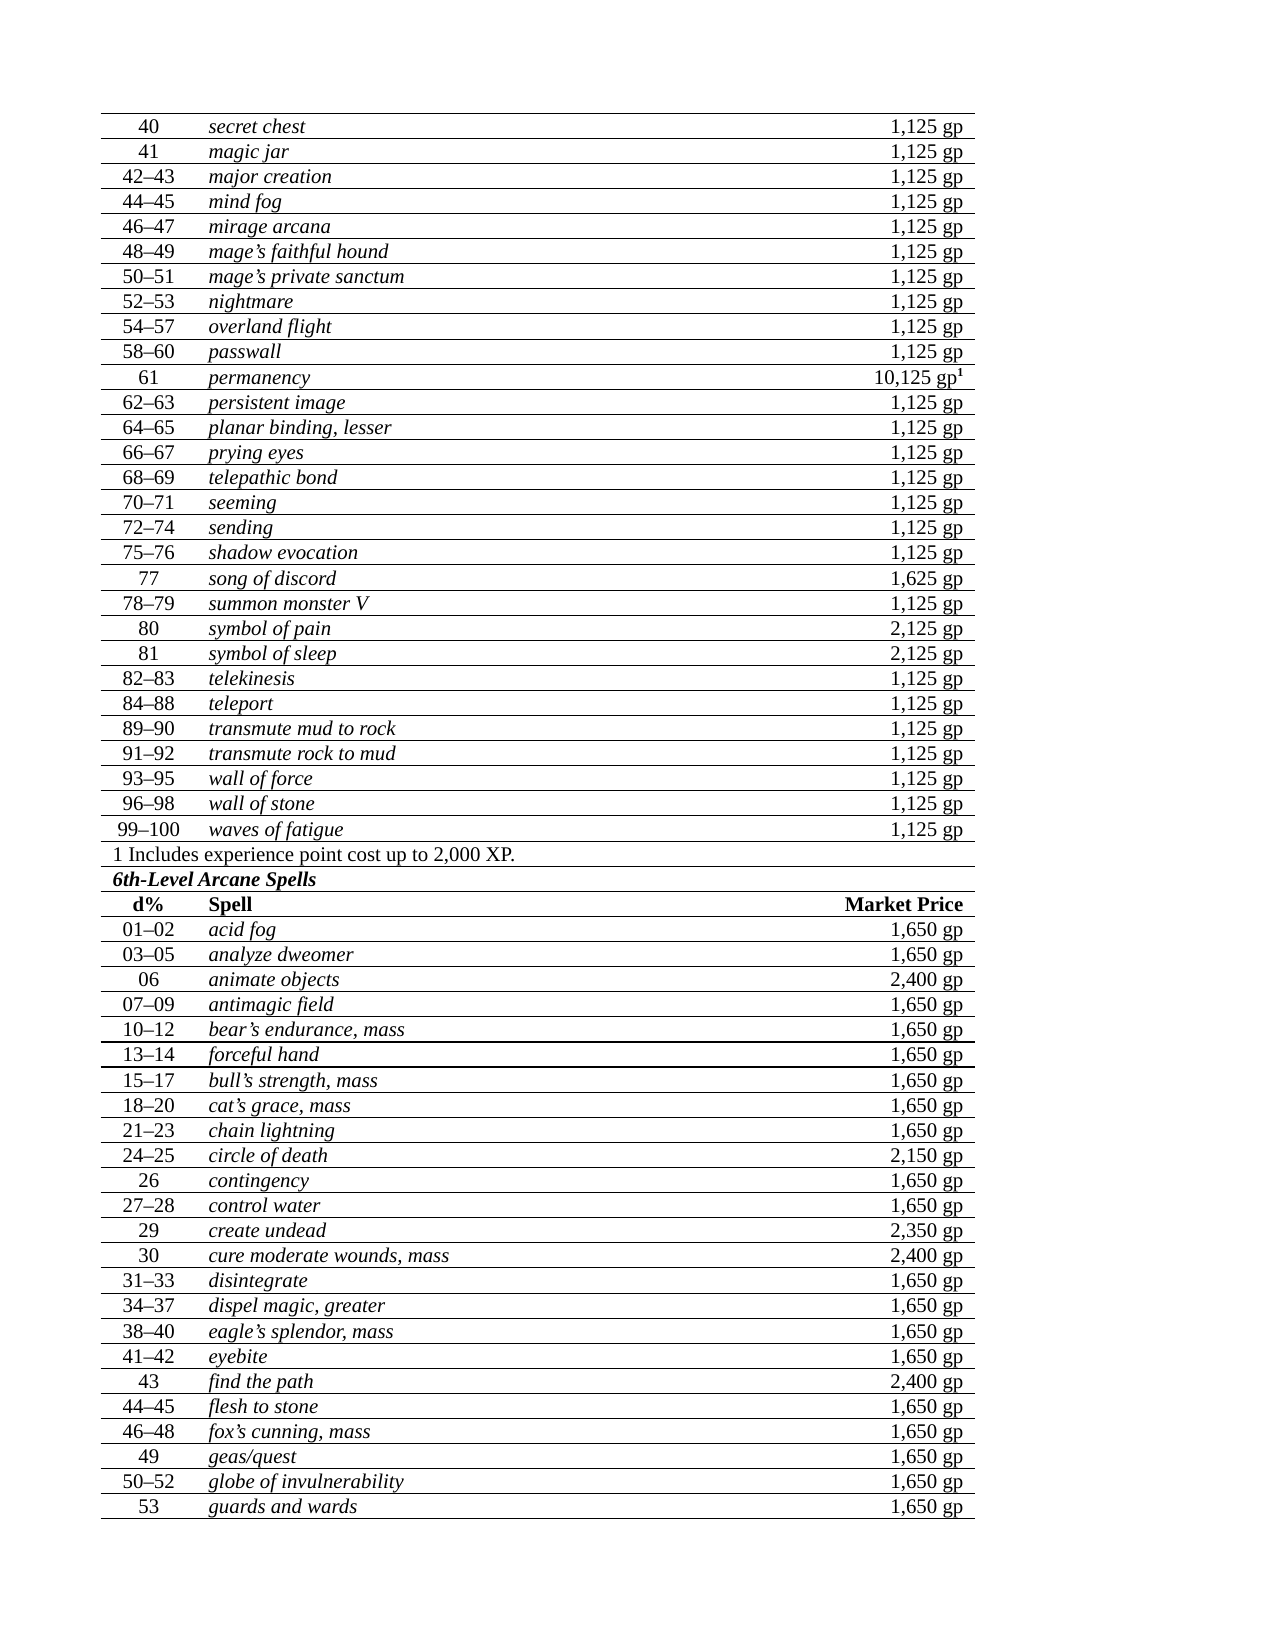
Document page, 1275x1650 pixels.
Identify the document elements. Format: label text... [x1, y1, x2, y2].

table_cell contingency [196, 1168, 731, 1192]
table_cell 2,400 gp [731, 967, 975, 991]
table_cell 52–53 [101, 289, 196, 313]
table_cell 1,650 gp [731, 1168, 975, 1192]
table_cell 62–63 [101, 390, 196, 414]
table_cell teleport [196, 691, 731, 715]
table_cell 70–71 [101, 490, 196, 514]
table_cell 15–17 [101, 1068, 196, 1092]
table_cell geas/quest [196, 1444, 731, 1468]
table_cell 1,125 gp [731, 239, 975, 263]
table_cell 2,125 gp [731, 641, 975, 665]
table_cell 1,125 gp [731, 490, 975, 514]
table_cell 1,650 gp [731, 1294, 975, 1317]
table_cell circle of death [196, 1143, 731, 1167]
table_cell 2,350 gp [731, 1218, 975, 1242]
table_cell 10,125 gp1 [731, 365, 975, 389]
table_cell 42–43 [101, 164, 196, 188]
table_cell 2,400 gp [731, 1369, 975, 1393]
table_cell 30 [101, 1243, 196, 1267]
table_cell 1,125 gp [731, 816, 975, 841]
table_cell 1,625 gp [731, 565, 975, 589]
table_cell 49 [101, 1444, 196, 1468]
table_cell 1,650 gp [731, 1017, 975, 1041]
table_cell control water [196, 1193, 731, 1217]
table_cell 1,650 gp [731, 1193, 975, 1217]
table_cell sending [196, 515, 731, 539]
table_cell 1,125 gp [731, 314, 975, 338]
table_cell 1,650 gp [731, 1344, 975, 1368]
table_cell 1,125 gp [731, 114, 975, 138]
table_cell 43 [101, 1369, 196, 1393]
table_cell 1,650 gp [731, 1494, 975, 1518]
table_cell 1,125 gp [731, 440, 975, 464]
table_cell mind fog [196, 189, 731, 213]
table_cell mage’s private sanctum [196, 264, 731, 288]
table_cell passwall [196, 340, 731, 363]
table_cell 64–65 [101, 415, 196, 439]
table_cell 1,650 gp [731, 1268, 975, 1292]
table_cell 84–88 [101, 691, 196, 715]
table_cell 93–95 [101, 766, 196, 790]
table_cell 03–05 [101, 942, 196, 966]
table_cell 1 Includes experience point cost up to 2,000 XP. [101, 842, 975, 866]
table_cell 18–20 [101, 1093, 196, 1117]
table_cell 1,650 gp [731, 1068, 975, 1092]
table_cell bull’s strength, mass [196, 1068, 731, 1092]
table_cell secret chest [196, 114, 731, 138]
table_cell 89–90 [101, 716, 196, 740]
table_cell Spell [196, 892, 731, 916]
table_cell fox’s cunning, mass [196, 1419, 731, 1443]
table_cell cat’s grace, mass [196, 1093, 731, 1117]
table_cell 1,125 gp [731, 791, 975, 815]
table_cell 1,125 gp [731, 415, 975, 439]
table_cell 1,650 gp [731, 992, 975, 1016]
table_cell 34–37 [101, 1294, 196, 1317]
table_cell bear’s endurance, mass [196, 1017, 731, 1041]
table_cell mage’s faithful hound [196, 239, 731, 263]
table_cell 48–49 [101, 239, 196, 263]
table_cell 99–100 [101, 816, 196, 841]
table_cell 6th-Level Arcane Spells [101, 867, 975, 891]
table_cell eyebite [196, 1344, 731, 1368]
table_cell 1,650 gp [731, 1093, 975, 1117]
table_cell acid fog [196, 917, 731, 941]
table_cell 21–23 [101, 1118, 196, 1142]
table_cell major creation [196, 164, 731, 188]
table_cell flesh to stone [196, 1394, 731, 1418]
table_cell 58–60 [101, 340, 196, 363]
table_cell 1,125 gp [731, 164, 975, 188]
table_cell 1,125 gp [731, 189, 975, 213]
table_cell shadow evocation [196, 540, 731, 564]
table_cell forceful hand [196, 1043, 731, 1066]
table_cell planar binding, lesser [196, 415, 731, 439]
table_cell 1,125 gp [731, 540, 975, 564]
table_cell symbol of sleep [196, 641, 731, 665]
table_cell 46–48 [101, 1419, 196, 1443]
table_cell 1,125 gp [731, 289, 975, 313]
table_cell wall of force [196, 766, 731, 790]
table_cell cure moderate wounds, mass [196, 1243, 731, 1267]
table_cell waves of fatigue [196, 816, 731, 841]
table_cell 13–14 [101, 1043, 196, 1066]
table_cell song of discord [196, 565, 731, 589]
table_cell 46–47 [101, 214, 196, 238]
table_cell 1,125 gp [731, 691, 975, 715]
table_cell 61 [101, 365, 196, 389]
table_cell 1,125 gp [731, 390, 975, 414]
table_cell 1,650 gp [731, 1394, 975, 1418]
table_cell 2,125 gp [731, 616, 975, 640]
table_cell 38–40 [101, 1319, 196, 1343]
table_cell 40 [101, 114, 196, 138]
table_cell 53 [101, 1494, 196, 1518]
table_cell 1,650 gp [731, 1118, 975, 1142]
table_cell 81 [101, 641, 196, 665]
table_cell 96–98 [101, 791, 196, 815]
table_cell 50–51 [101, 264, 196, 288]
table_cell 41 [101, 139, 196, 163]
table_cell find the path [196, 1369, 731, 1393]
table_cell 1,125 gp [731, 515, 975, 539]
table_cell persistent image [196, 390, 731, 414]
table_cell create undead [196, 1218, 731, 1242]
table_cell 66–67 [101, 440, 196, 464]
table_cell 1,125 gp [731, 741, 975, 765]
table_cell 06 [101, 967, 196, 991]
table_cell 1,650 gp [731, 1444, 975, 1468]
table_cell 2,150 gp [731, 1143, 975, 1167]
table_cell analyze dweomer [196, 942, 731, 966]
table_cell 1,650 gp [731, 1319, 975, 1343]
table_cell 07–09 [101, 992, 196, 1016]
table_cell 1,650 gp [731, 1419, 975, 1443]
table_cell 78–79 [101, 591, 196, 614]
table_cell 1,125 gp [731, 716, 975, 740]
table_cell 82–83 [101, 666, 196, 690]
table_cell guards and wards [196, 1494, 731, 1518]
table_cell 1,125 gp [731, 139, 975, 163]
table_cell 54–57 [101, 314, 196, 338]
table_cell telekinesis [196, 666, 731, 690]
table_cell seeming [196, 490, 731, 514]
table_cell 27–28 [101, 1193, 196, 1217]
table_cell 1,650 gp [731, 942, 975, 966]
table_cell eagle’s splendor, mass [196, 1319, 731, 1343]
table_cell 72–74 [101, 515, 196, 539]
table_cell 10–12 [101, 1017, 196, 1041]
table_cell 41–42 [101, 1344, 196, 1368]
table_cell mirage arcana [196, 214, 731, 238]
table_cell globe of invulnerability [196, 1469, 731, 1493]
table_cell 01–02 [101, 917, 196, 941]
table_cell 1,125 gp [731, 766, 975, 790]
table_cell 26 [101, 1168, 196, 1192]
table_cell antimagic field [196, 992, 731, 1016]
table_cell 91–92 [101, 741, 196, 765]
table_cell 44–45 [101, 1394, 196, 1418]
table_cell 1,125 gp [731, 666, 975, 690]
table_cell summon monster V [196, 591, 731, 614]
table_cell 31–33 [101, 1268, 196, 1292]
table_cell 1,125 gp [731, 264, 975, 288]
table_cell d% [101, 892, 196, 916]
table_cell 1,650 gp [731, 1469, 975, 1493]
table_cell 80 [101, 616, 196, 640]
table_cell dispel magic, greater [196, 1294, 731, 1317]
table_cell symbol of pain [196, 616, 731, 640]
table_cell disintegrate [196, 1268, 731, 1292]
table_cell 44–45 [101, 189, 196, 213]
table_cell 1,650 gp [731, 917, 975, 941]
table_cell animate objects [196, 967, 731, 991]
table_cell permanency [196, 365, 731, 389]
table_cell magic jar [196, 139, 731, 163]
table_cell 1,650 gp [731, 1043, 975, 1066]
table_cell 75–76 [101, 540, 196, 564]
table_cell 77 [101, 565, 196, 589]
table_cell nightmare [196, 289, 731, 313]
table_cell 29 [101, 1218, 196, 1242]
table_cell 1,125 gp [731, 214, 975, 238]
table_cell telepathic bond [196, 465, 731, 489]
table_cell 2,400 gp [731, 1243, 975, 1267]
table_cell 24–25 [101, 1143, 196, 1167]
table_cell transmute mud to rock [196, 716, 731, 740]
table_cell 1,125 gp [731, 340, 975, 363]
table_cell 1,125 gp [731, 591, 975, 614]
table_cell overland flight [196, 314, 731, 338]
table_cell Market Price [731, 892, 975, 916]
table_cell chain lightning [196, 1118, 731, 1142]
table_cell wall of stone [196, 791, 731, 815]
table_cell 68–69 [101, 465, 196, 489]
table_cell 50–52 [101, 1469, 196, 1493]
table_cell 1,125 gp [731, 465, 975, 489]
table_cell prying eyes [196, 440, 731, 464]
table_cell transmute rock to mud [196, 741, 731, 765]
